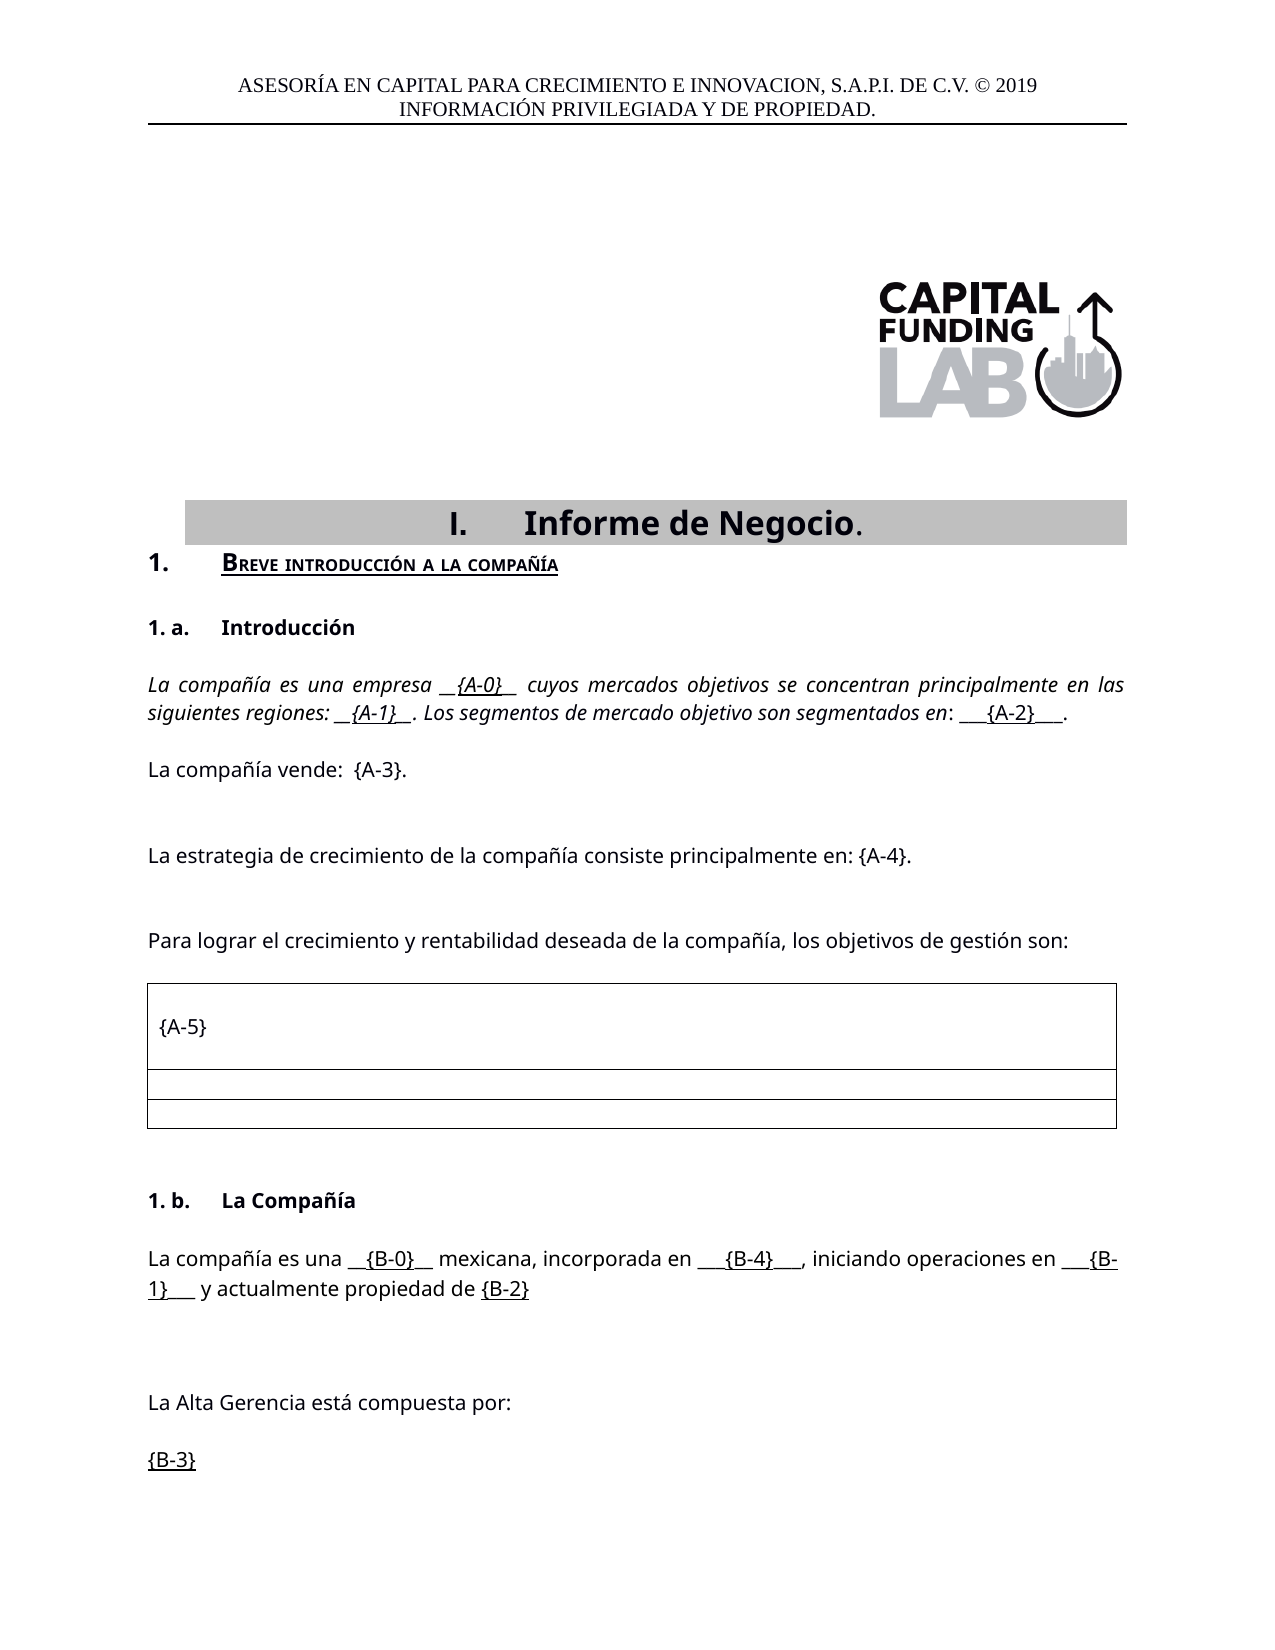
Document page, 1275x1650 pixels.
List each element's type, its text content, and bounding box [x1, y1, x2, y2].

picture [872, 278, 1127, 425]
text La estrategia de crecimiento de la compañía consiste principalmente en: {A-4}. [148, 841, 1127, 869]
list Informe de Negocio. [185, 500, 1127, 545]
text 1. a. Introducción [148, 613, 1127, 642]
text Para lograr el crecimiento y rentabilidad deseada de la compañía, los objetivos de gestión son: [148, 926, 1127, 954]
table_cell [148, 1070, 1116, 1099]
text La compañía es una empresa __{A-0}__ cuyos mercados objetivos se concentran principalmente en las siguientes regiones: __{A-1}__. Los segmentos de mercado objetivo son segmentados en: ___{A-2}___. [148, 670, 1127, 727]
text {B-3} [148, 1445, 1127, 1474]
table_header {A-5} [148, 984, 1116, 1069]
text La Alta Gerencia está compuesta por: [148, 1388, 1127, 1417]
text La compañía es una __{B-0}__ mexicana, incorporada en ___{B-4}___, iniciando operaciones en ___{B-1}___ y actualmente propiedad de {B-2} [148, 1243, 1127, 1303]
text La compañía vende: {A-3}. [148, 755, 1127, 784]
text 1. b. La Compañía [148, 1186, 1127, 1214]
table_cell [148, 1100, 1116, 1128]
list Breve introducción a la compañía [148, 545, 1127, 579]
